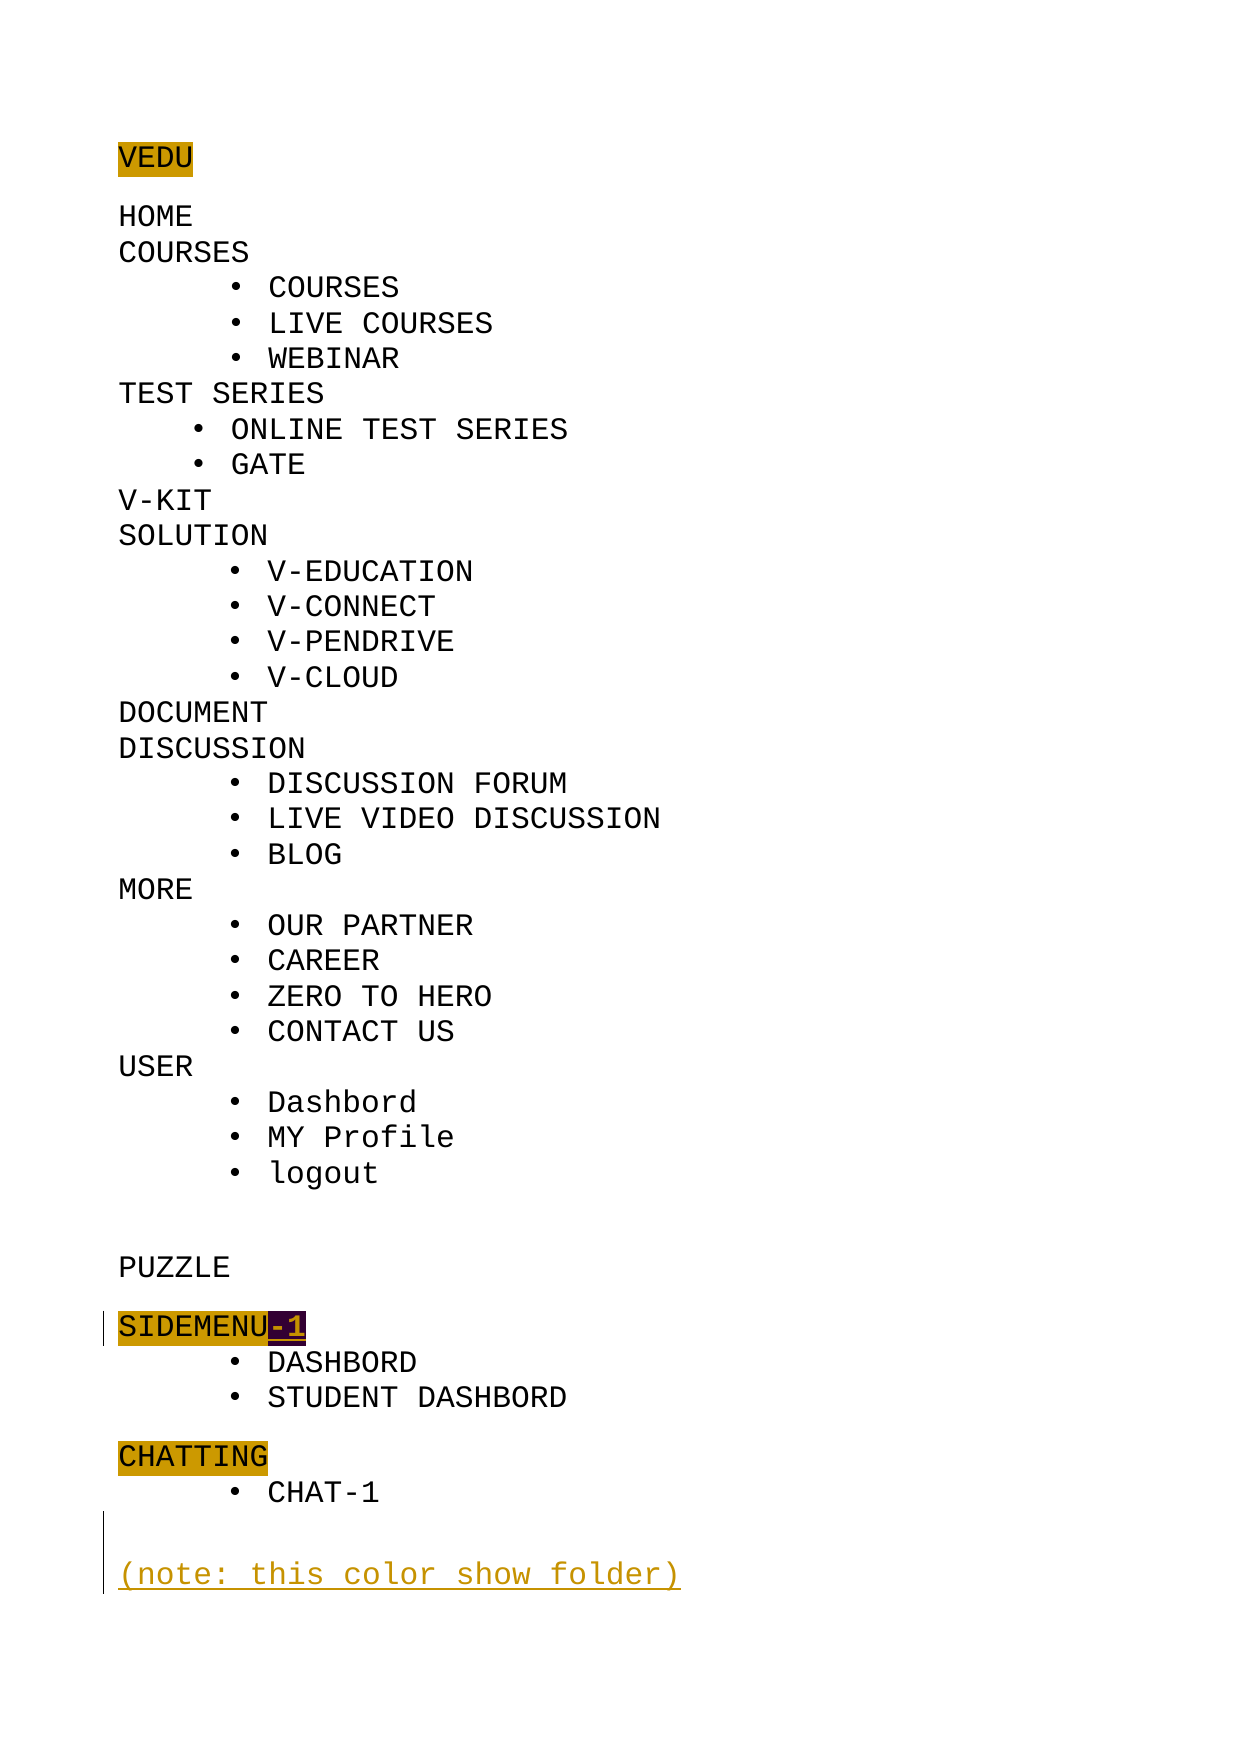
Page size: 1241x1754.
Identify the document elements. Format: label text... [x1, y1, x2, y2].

list CONTACT US [229, 1015, 1122, 1051]
list STUDENT DASHBORD [229, 1381, 1122, 1417]
list GATE [193, 449, 1122, 484]
list ZERO TO HERO [229, 980, 1122, 1015]
text COURSES [118, 236, 1122, 272]
list BLOG [229, 838, 1122, 874]
text PUZZLE [118, 1252, 1122, 1287]
text V-KIT [118, 484, 1122, 519]
text CHATTING [118, 1441, 1122, 1476]
list LIVE COURSES [231, 307, 1122, 342]
list Dashbord [229, 1086, 1122, 1122]
list LIVE VIDEO DISCUSSION [229, 803, 1122, 838]
list CHAT-1 [229, 1476, 1122, 1511]
text SIDEMENU-1 [118, 1311, 1122, 1346]
text USER [118, 1051, 1122, 1086]
list DISCUSSION FORUM [229, 767, 1122, 803]
text VEDU [118, 142, 1122, 177]
text DOCUMENT [118, 697, 1122, 732]
list DASHBORD [229, 1346, 1122, 1381]
list ONLINE TEST SERIES [193, 413, 1122, 449]
list V-PENDRIVE [229, 626, 1122, 661]
text TEST SERIES [118, 378, 1122, 413]
text DISCUSSION [118, 732, 1122, 767]
text MORE [118, 874, 1122, 909]
list WEBINAR [231, 342, 1122, 378]
list V-EDUCATION [229, 555, 1122, 590]
list MY Profile [229, 1122, 1122, 1157]
text HOME [118, 201, 1122, 236]
list V-CLOUD [229, 661, 1122, 697]
list CAREER [229, 944, 1122, 980]
text SOLUTION [118, 519, 1122, 555]
list V-CONNECT [229, 590, 1122, 626]
list logout [229, 1157, 1122, 1192]
list OUR PARTNER [229, 909, 1122, 944]
text (note: this color show folder) [118, 1559, 1122, 1594]
list COURSES [231, 272, 1122, 307]
